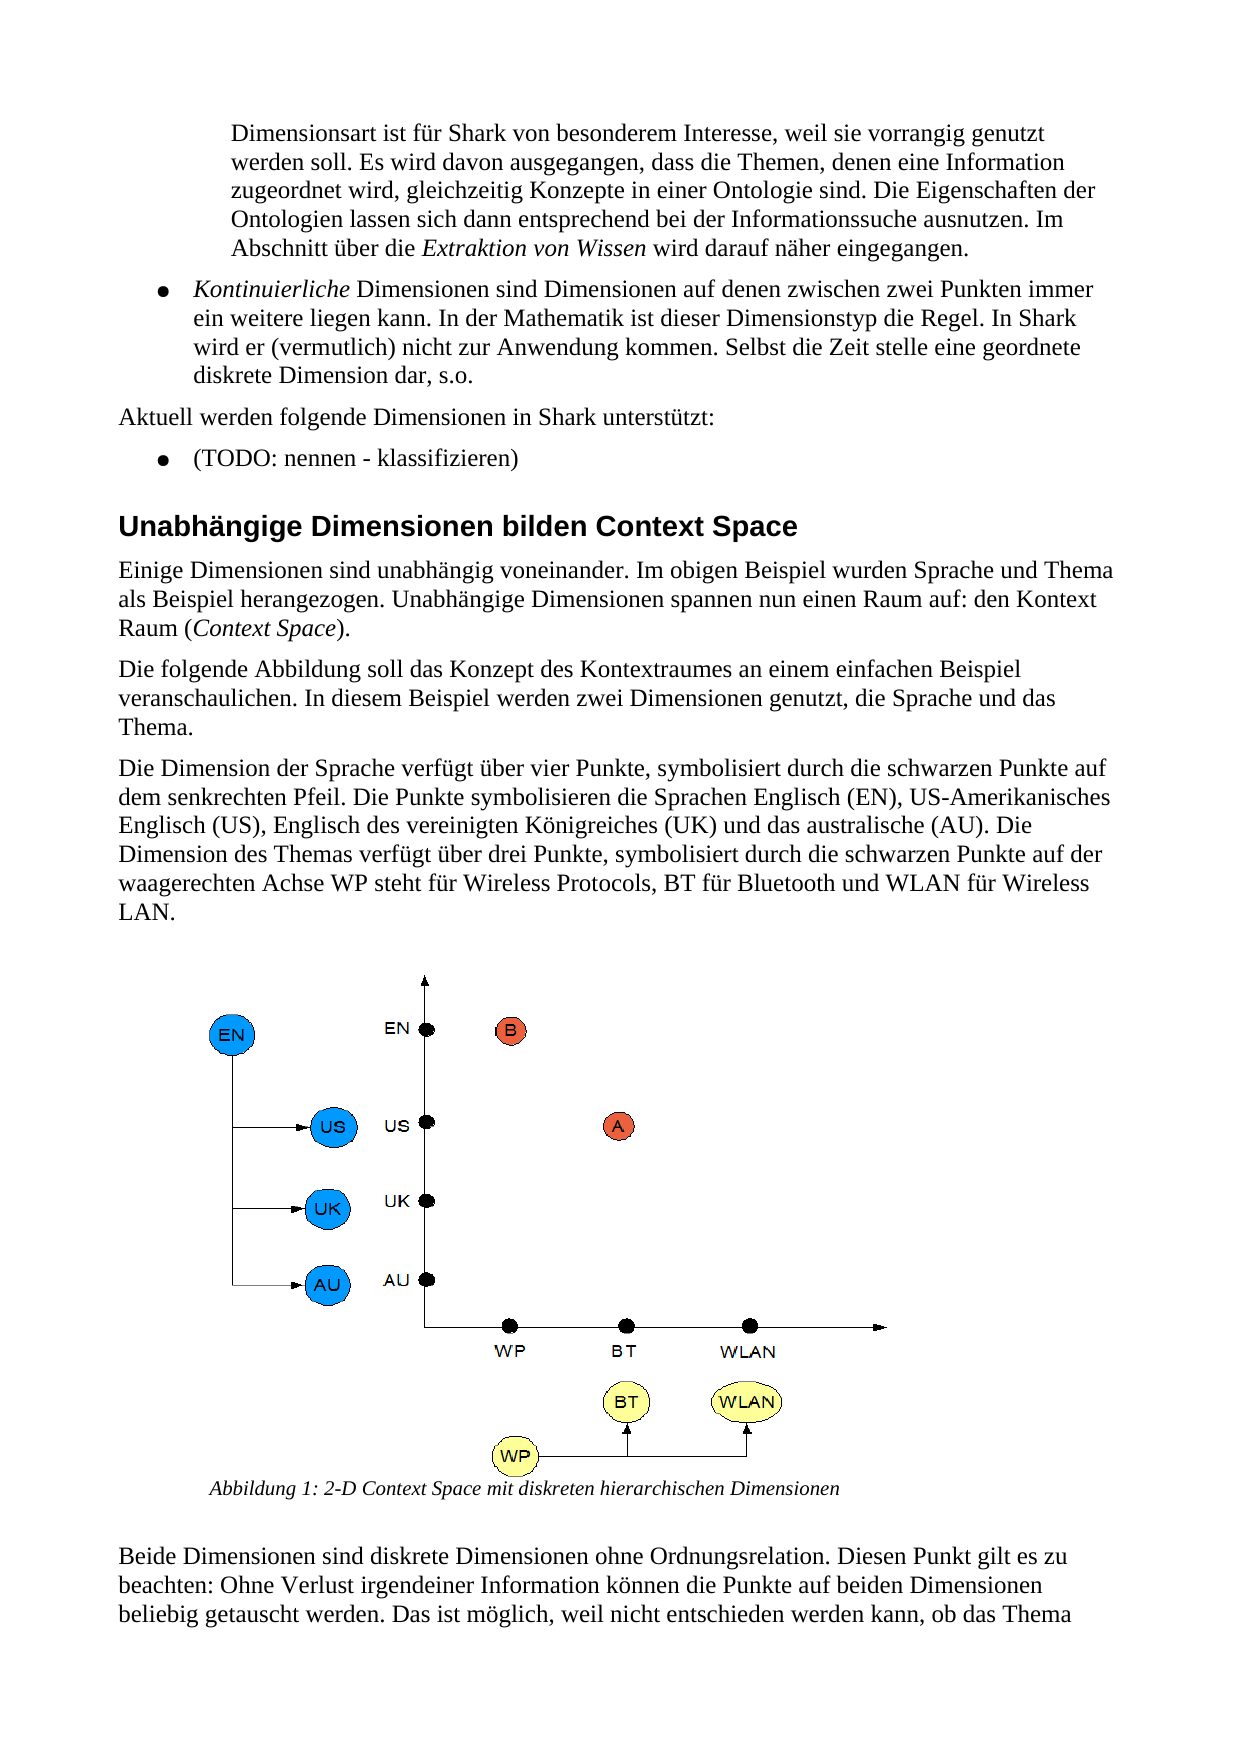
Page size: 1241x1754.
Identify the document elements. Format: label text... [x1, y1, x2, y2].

text Die Dimension der Sprache verfügt über vier Punkte, symbolisiert durch die schwarzen Punkte auf dem senkrechten Pfeil. Die Punkte symbolisieren die Sprachen Englisch (EN), US-Amerikanisches Englisch (US), Englisch des vereinigten Königreiches (UK) und das australische (AU). Die Dimension des Themas verfügt über drei Punkte, symbolisiert durch die schwarzen Punkte auf der waagerechten Achse WP steht für Wireless Protocols, BT für Bluetooth und WLAN für Wireless LAN. [118, 753, 1122, 925]
picture [209, 967, 894, 1477]
list (TODO: nennen - klassifizieren) [156, 443, 1122, 472]
text Abbildung 1: 2-D Context Space mit diskreten hierarchischen Dimensionen [209, 1477, 894, 1500]
text Die folgende Abbildung soll das Konzept des Kontextraumes an einem einfachen Beispiel veranschaulichen. In diesem Beispiel werden zwei Dimensionen genutzt, die Sprache und das Thema. [118, 654, 1122, 740]
text Beide Dimensionen sind diskrete Dimensionen ohne Ordnungsrelation. Diesen Punkt gilt es zu beachten: Ohne Verlust irgendeiner Information können die Punkte auf beiden Dimensionen beliebig getauscht werden. Das ist möglich, weil nicht entschieden werden kann, ob das Thema [118, 1541, 1122, 1628]
text Einige Dimensionen sind unabhängig voneinander. Im obigen Beispiel wurden Sprache und Thema als Beispiel herangezogen. Unabhängige Dimensionen spannen nun einen Raum auf: den Kontext Raum (Context Space). [118, 555, 1122, 642]
list Kontinuierliche Dimensionen sind Dimensionen auf denen zwischen zwei Punkten immer ein weitere liegen kann. In der Mathematik ist dieser Dimensionstyp die Regel. In Shark wird er (vermutlich) nicht zur Anwendung kommen. Selbst die Zeit stelle eine geordnete diskrete Dimension dar, s.o. [156, 274, 1122, 389]
subtitle Unabhängige Dimensionen bilden Context Space [118, 509, 1122, 543]
list Dimensionsart ist für Shark von besonderem Interesse, weil sie vorrangig genutzt werden soll. Es wird davon ausgegangen, dass die Themen, denen eine Information zugeordnet wird, gleichzeitig Konzepte in einer Ontologie sind. Die Eigenschaften der Ontologien lassen sich dann entsprechend bei der Informationssuche ausnutzen. Im Abschnitt über die Extraktion von Wissen wird darauf näher eingegangen. [193, 118, 1122, 262]
text Aktuell werden folgende Dimensionen in Shark unterstützt: [118, 402, 1122, 431]
